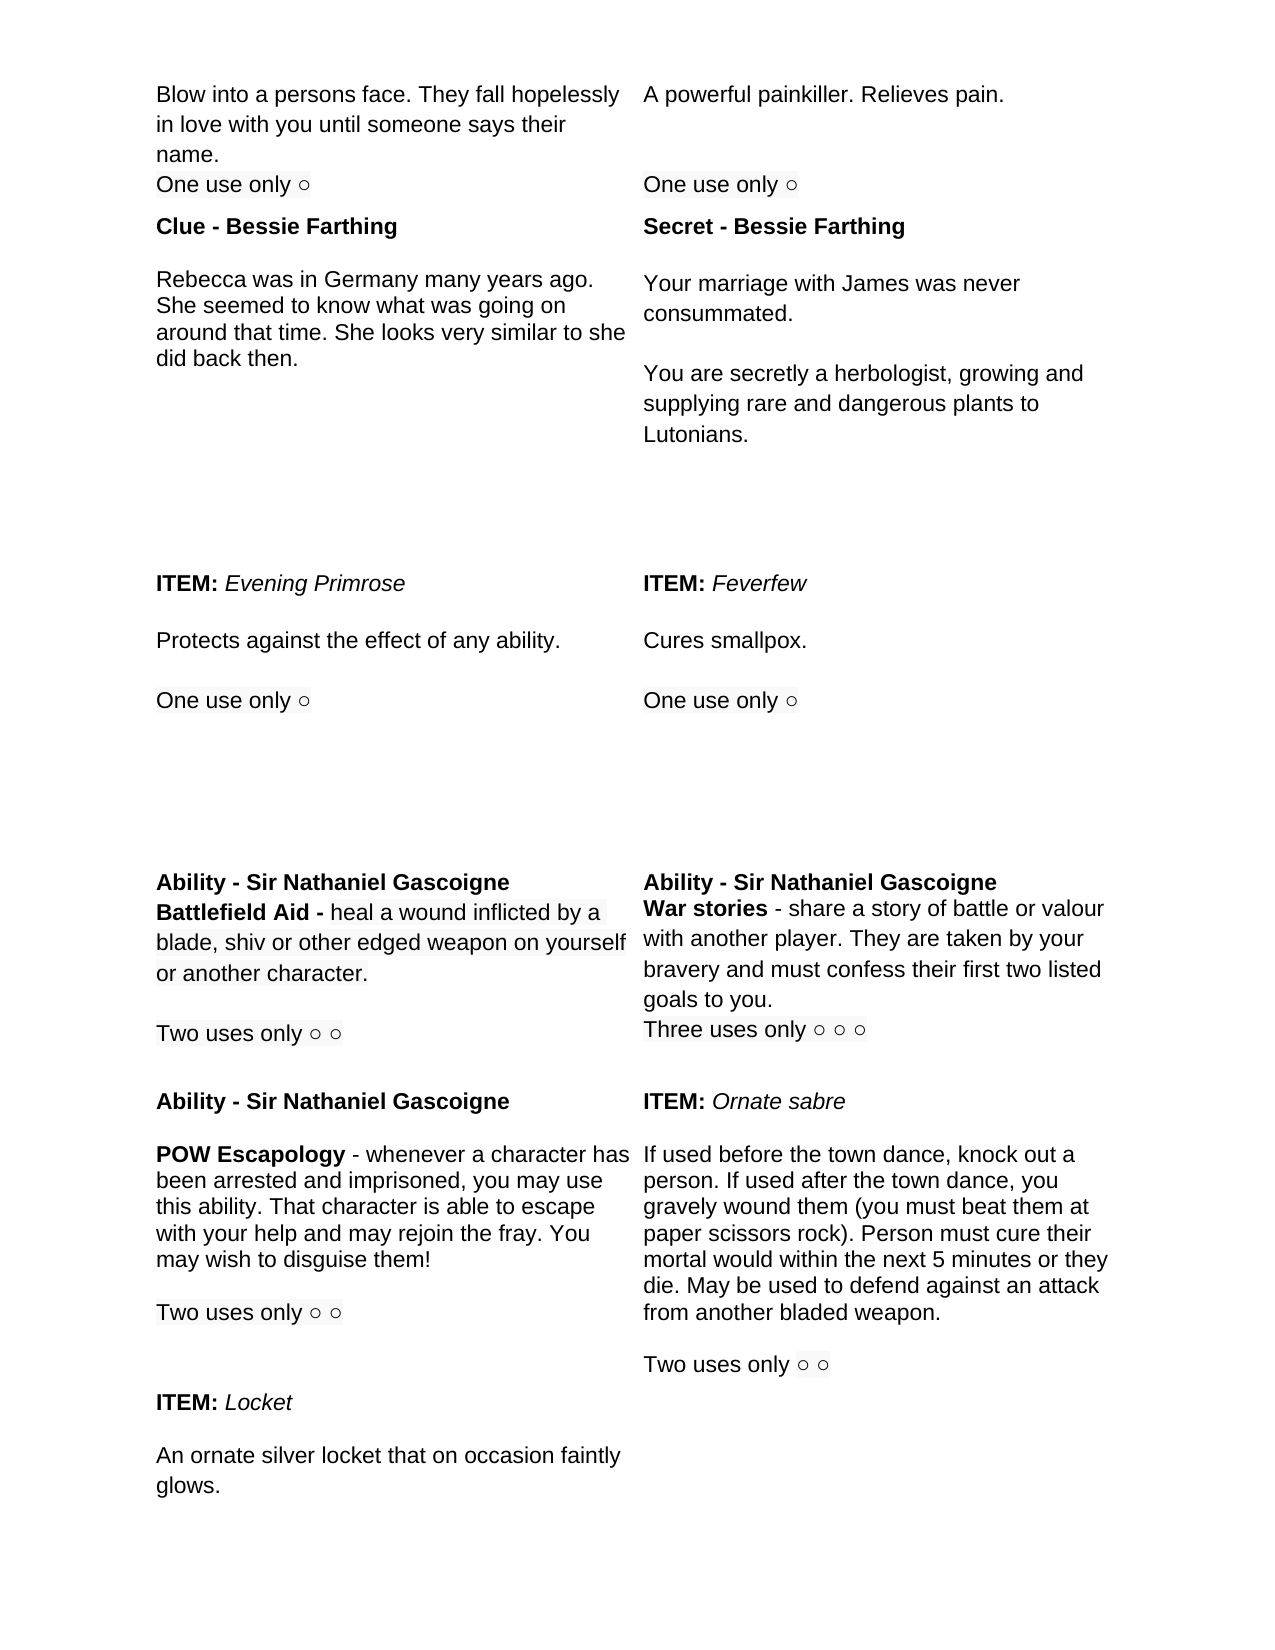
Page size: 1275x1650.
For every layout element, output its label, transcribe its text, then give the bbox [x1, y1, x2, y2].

table_header ITEM: Feverfew Cures smallpox. One use only ○ [638, 564, 1125, 778]
table_cell [638, 1384, 1125, 1508]
table_cell Secret - Bessie Farthing Your marriage with James was never consummated. You are secretly a herbologist, growing and supplying rare and dangerous plants to Lutonians. [638, 207, 1125, 457]
table_header ITEM: Evening Primrose Protects against the effect of any ability. One use only ○ [150, 564, 637, 778]
table_cell [638, 1508, 1125, 1546]
table_cell Ability - Sir Nathaniel Gascoigne POW Escapology - whenever a character has been arrested and imprisoned, you may use this ability. That character is able to escape with your help and may rejoin the fray. You may wish to disguise them! Two uses only ○ ○ [150, 1082, 637, 1383]
table_cell Blow into a persons face. They fall hopelessly in love with you until someone says their name. One use only ○ [150, 75, 637, 207]
table_cell ITEM: Ornate sabre If used before the town dance, knock out a person. If used after the town dance, you gravely wound them (you must beat them at paper scissors rock). Person must cure their mortal would within the next 5 minutes or they die. May be used to defend against an attack from another bladed weapon. Two uses only ○ ○ [638, 1082, 1125, 1383]
table_header Ability - Sir Nathaniel Gascoigne Battlefield Aid - heal a wound inflicted by a blade, shiv or other edged weapon on yourself or another character. Two uses only ○ ○ [150, 863, 637, 1082]
table_cell A powerful painkiller. Relieves pain. One use only ○ [638, 75, 1125, 207]
table_cell ITEM: Locket An ornate silver locket that on occasion faintly glows. [150, 1384, 637, 1508]
table_cell Clue - Bessie Farthing Rebecca was in Germany many years ago. She seemed to know what was going on around that time. She looks very similar to she did back then. [150, 207, 637, 457]
table_cell [150, 1508, 637, 1546]
table_header Ability - Sir Nathaniel Gascoigne War stories - share a story of battle or valour with another player. They are taken by your bravery and must confess their first two listed goals to you. Three uses only ○ ○ ○ [638, 863, 1125, 1082]
